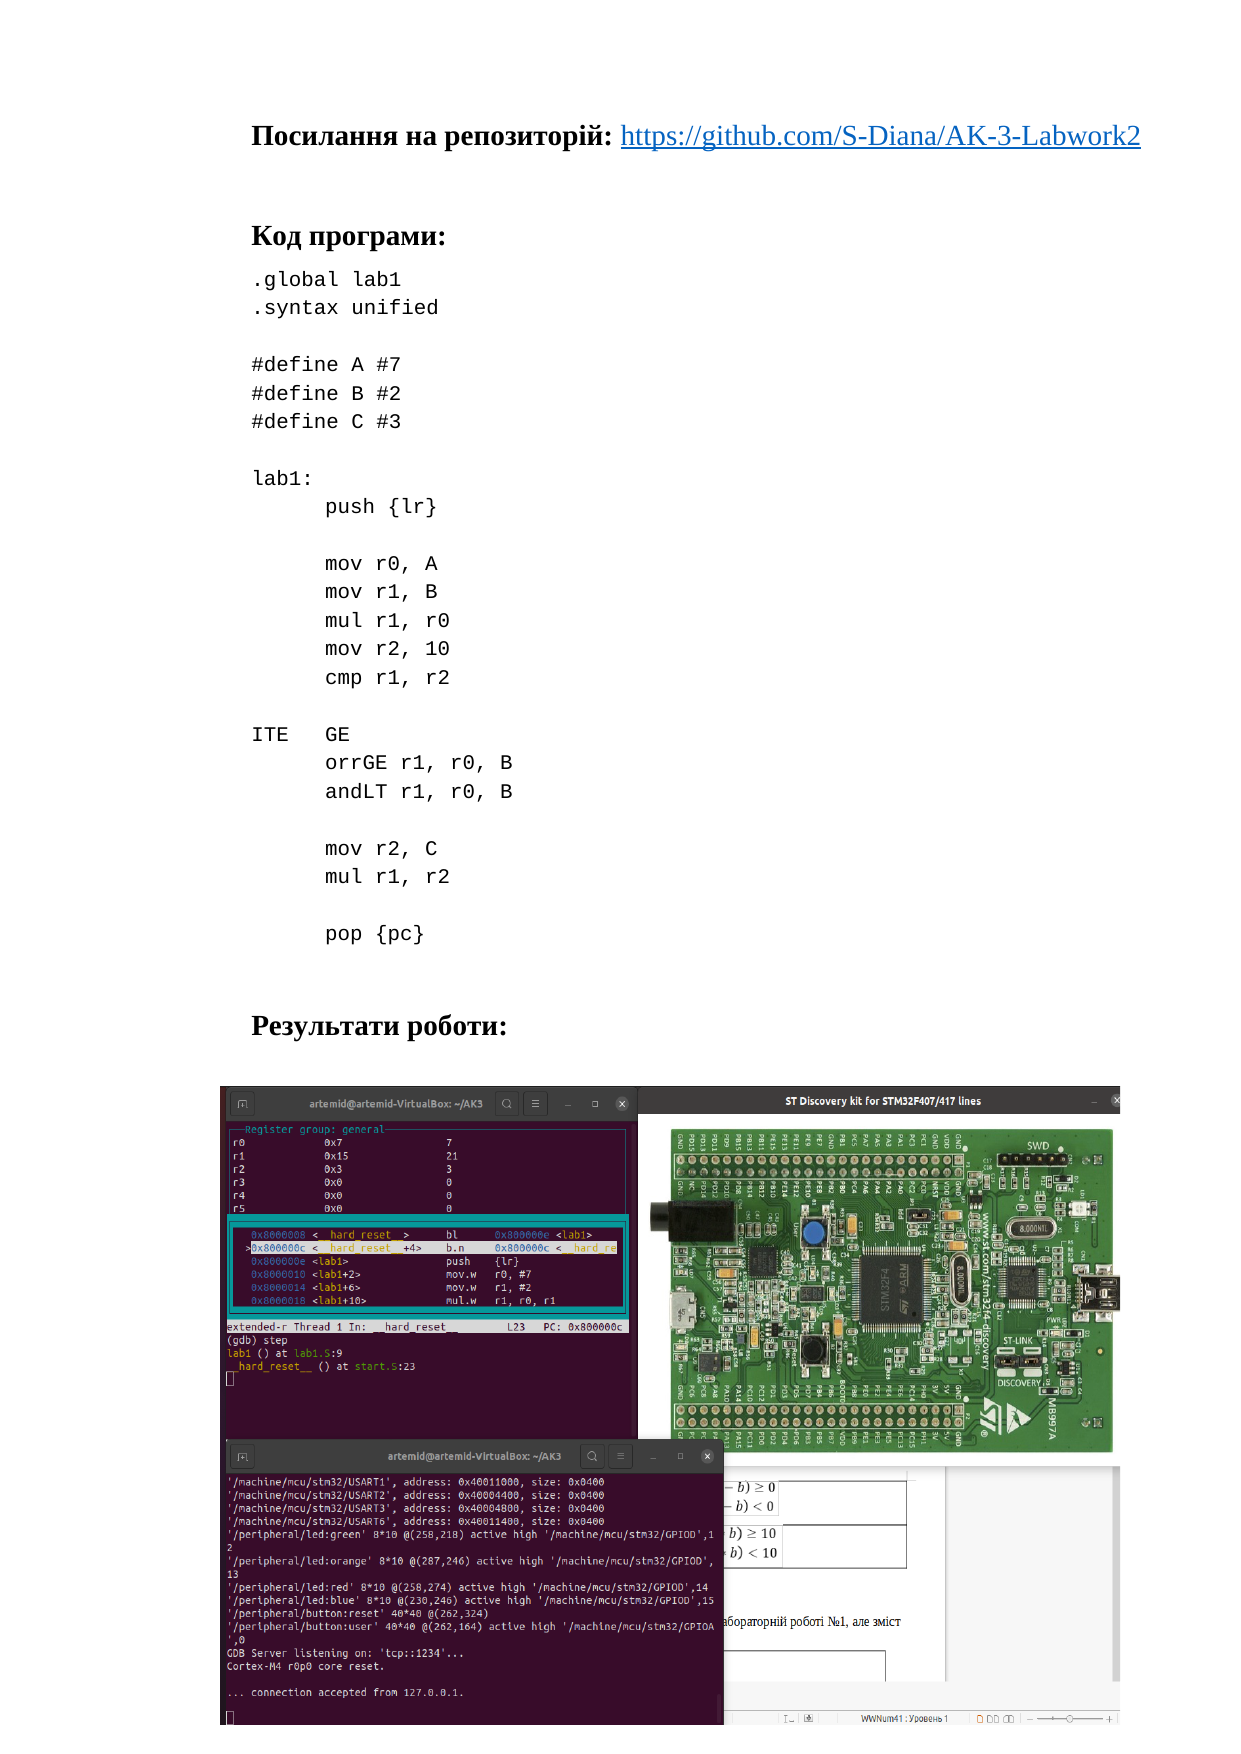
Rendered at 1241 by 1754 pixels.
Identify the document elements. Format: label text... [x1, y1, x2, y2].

text andLT r1, r0, B [177, 781, 1152, 804]
text mul r1, r2 [177, 866, 1152, 889]
text mov r1, B [177, 582, 1152, 605]
text #define B #2 [177, 382, 1152, 406]
text mov r2, C [177, 837, 1152, 861]
text .global lab1 [177, 269, 1152, 292]
text .syntax unified [177, 297, 1152, 321]
text Код програми: [177, 218, 1152, 252]
text mov r0, A [177, 553, 1152, 577]
text #define A #7 [177, 354, 1152, 378]
text ITE GE [177, 724, 1152, 747]
text Посилання на репозиторій: https://github.com/S-Diana/AK-3-Labwork2 [177, 118, 1152, 152]
text orrGE r1, r0, B [177, 752, 1152, 776]
picture [220, 1086, 1121, 1725]
text mul r1, r0 [177, 610, 1152, 634]
text push {lr} [177, 496, 1152, 520]
text cmp r1, r2 [177, 667, 1152, 691]
text lab1: [177, 468, 1152, 491]
text mov r2, 10 [177, 638, 1152, 662]
text #define C #3 [177, 411, 1152, 434]
text Результати роботи: [177, 1008, 1152, 1042]
text pop {pc} [177, 923, 1152, 946]
